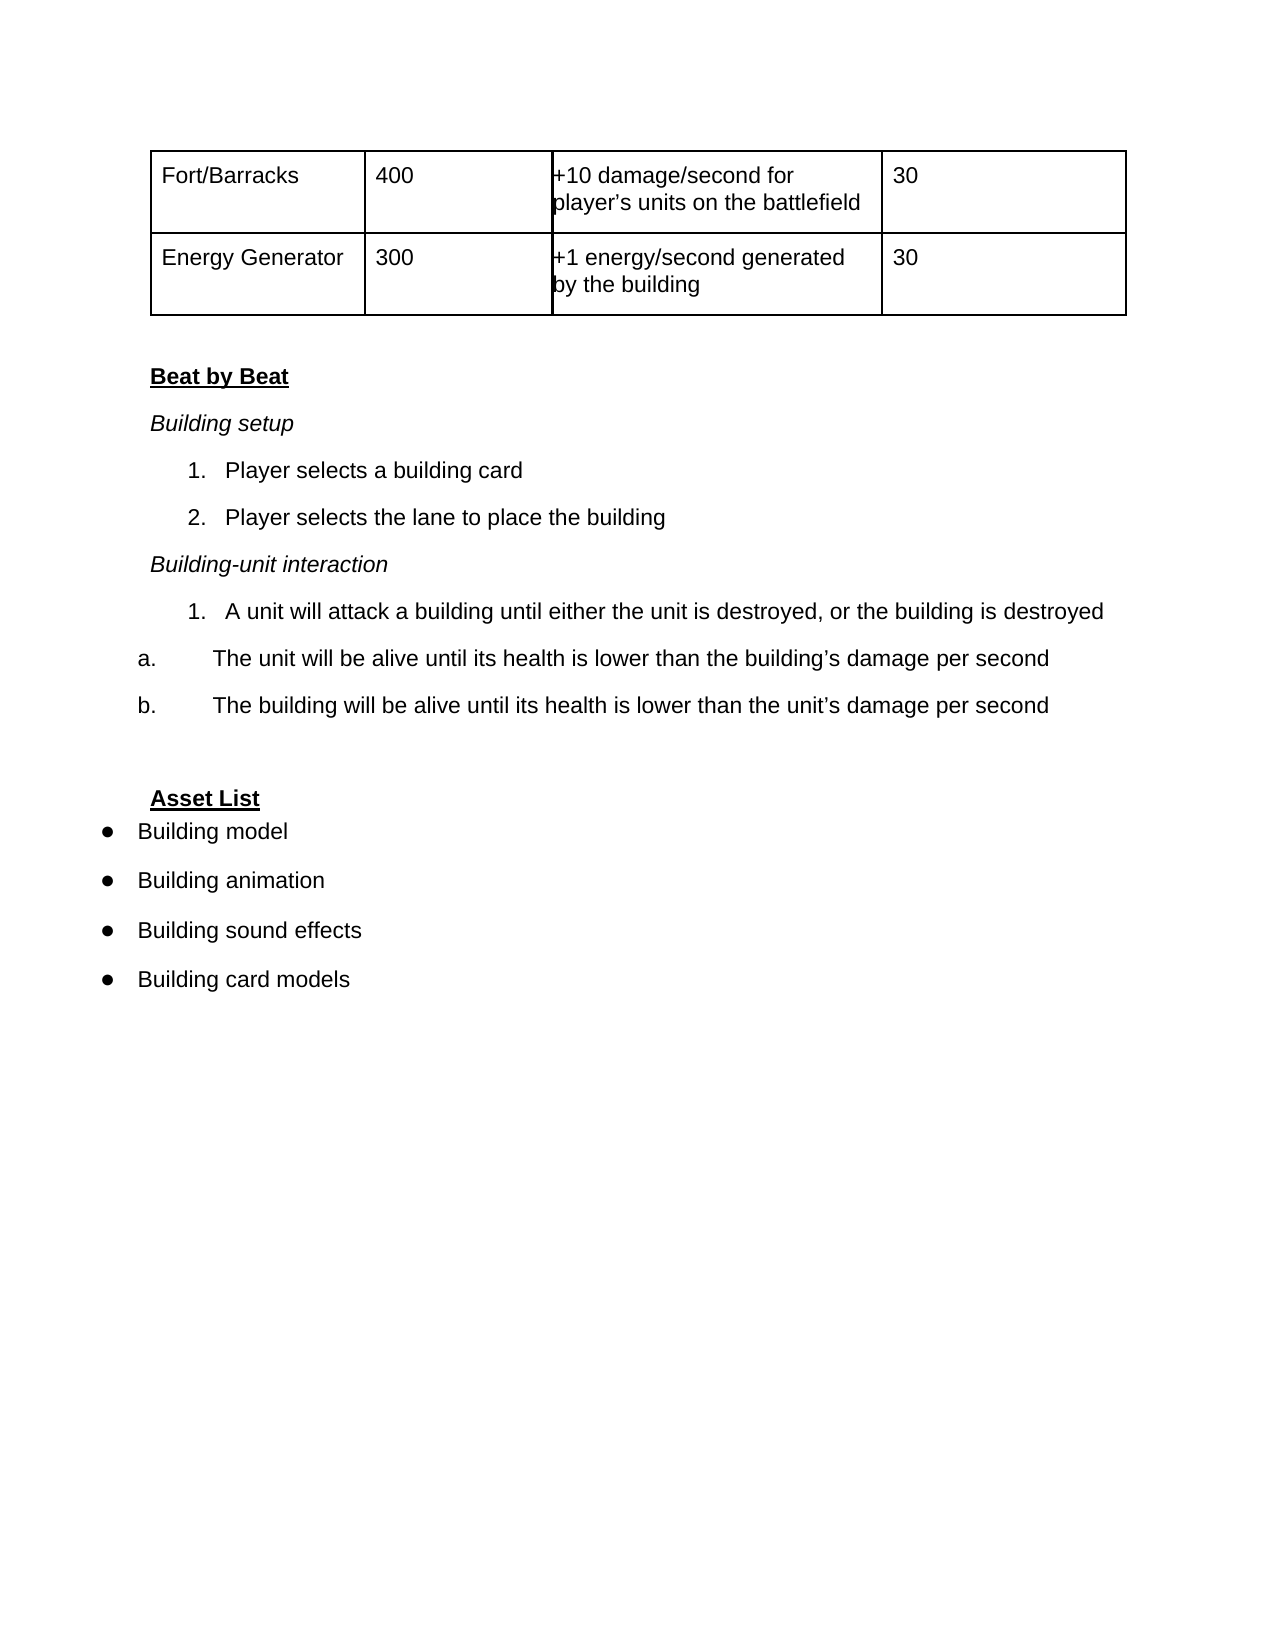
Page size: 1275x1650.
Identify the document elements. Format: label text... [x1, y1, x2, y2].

list Building card models [100, 964, 1275, 993]
table_cell 300 [366, 234, 551, 314]
text Building-unit interaction [150, 551, 1275, 577]
table_header 30 [883, 152, 1125, 232]
list Player selects the lane to place the building [187, 504, 1275, 530]
list Building sound effects [100, 914, 1275, 943]
list The unit will be alive until its health is lower than the building’s damage per second [137, 645, 1057, 671]
list Player selects a building card [187, 457, 1275, 483]
table_cell Energy Generator [152, 234, 364, 314]
text Building setup [150, 410, 1275, 436]
subtitle Beat by Beat [150, 363, 1275, 389]
table_header 400 [366, 152, 551, 232]
table_header +10 damage/second for player’s units on the battlefield [554, 152, 881, 232]
list Building animation [100, 865, 1275, 894]
table_cell 30 [883, 234, 1125, 314]
list A unit will attack a building until either the unit is destroyed, or the building is destroyed [187, 598, 1275, 624]
subtitle Asset List [150, 785, 1275, 812]
table_cell +1 energy/second generated by the building [554, 234, 881, 314]
table_header Fort/Barracks [152, 152, 364, 232]
list The building will be alive until its health is lower than the unit’s damage per second [137, 692, 1057, 718]
list Building model [100, 816, 1275, 844]
